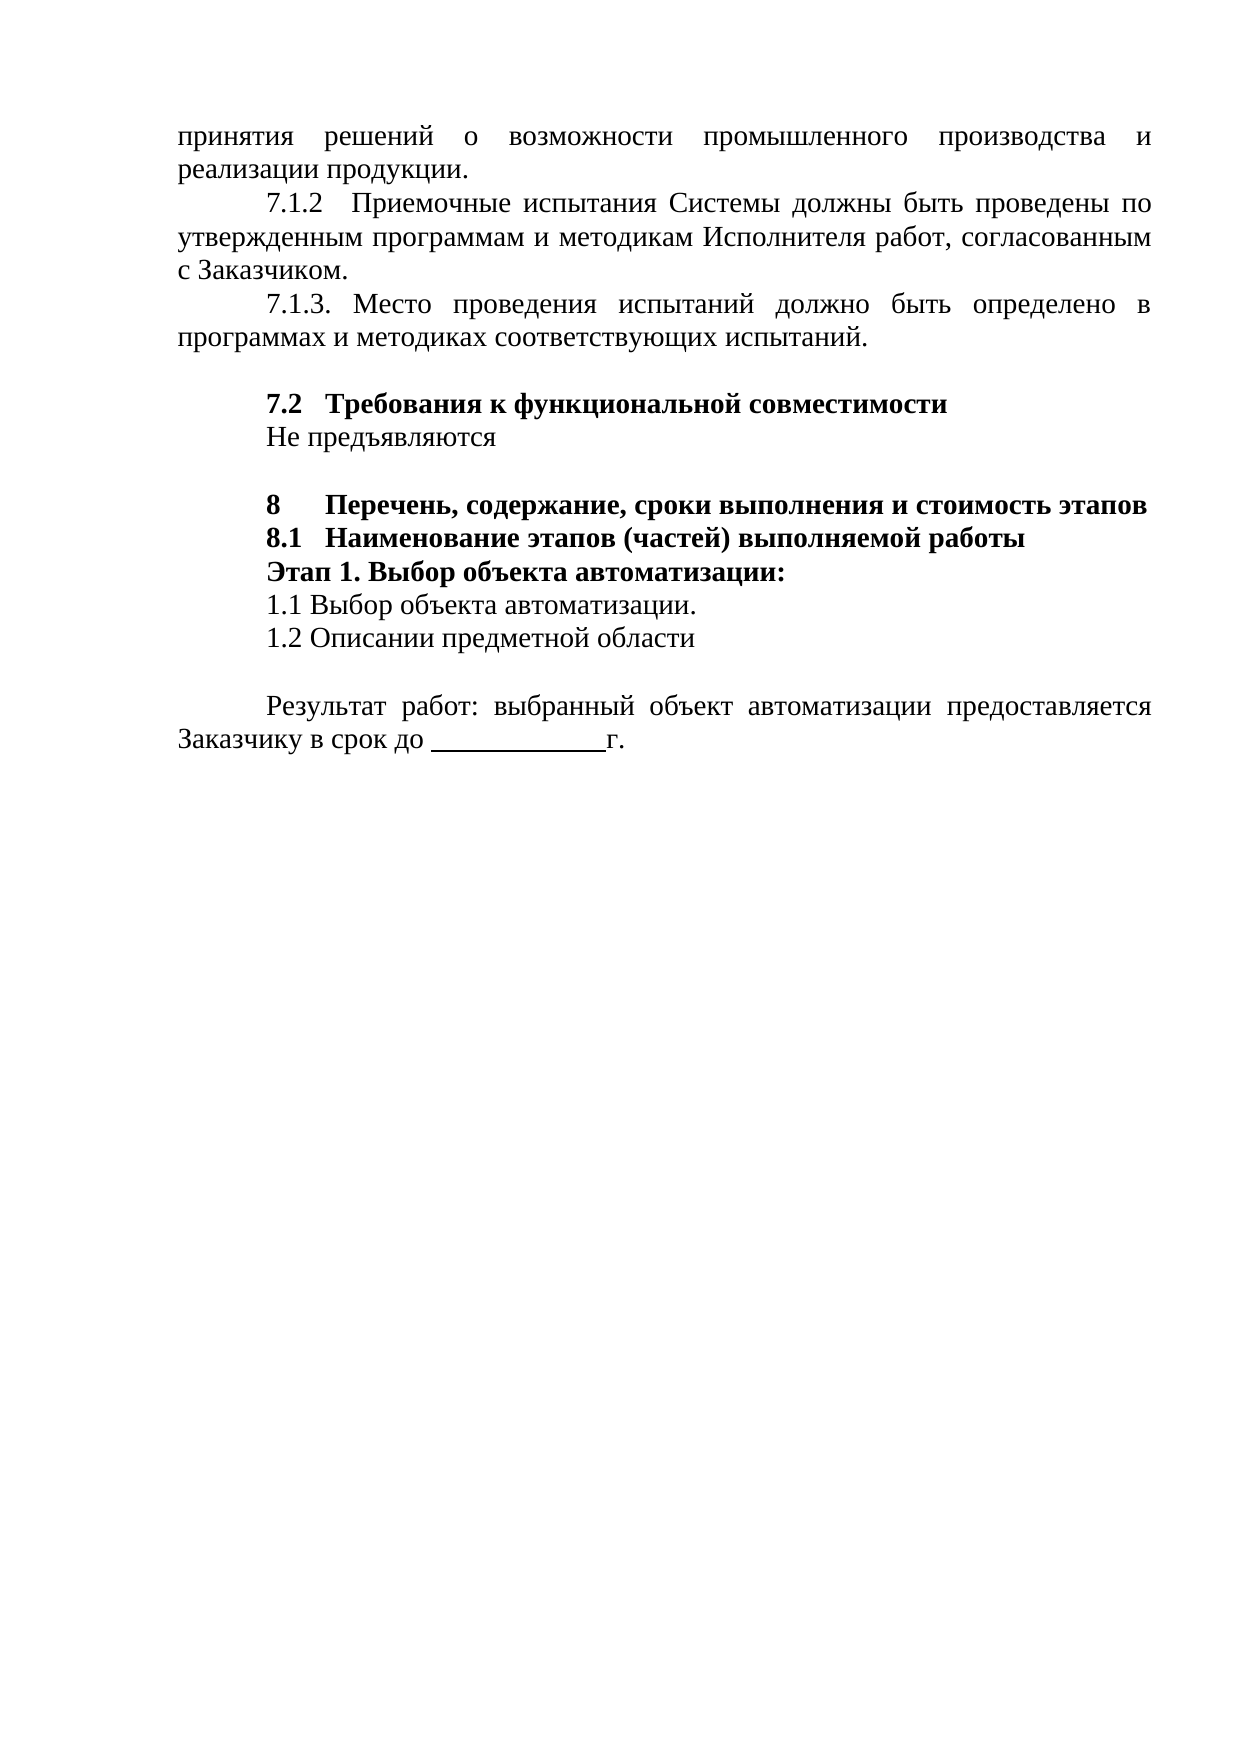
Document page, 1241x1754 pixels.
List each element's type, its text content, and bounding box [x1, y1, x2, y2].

list Выбор объекта автоматизации. [266, 588, 1152, 621]
list Перечень, содержание, сроки выполнения и стоимость этапов [177, 487, 1152, 521]
text 7.1.3. Место проведения испытаний должно быть определено в программах и методиках соответствующих испытаний. [177, 286, 1152, 353]
list Описании предметной области [266, 621, 1152, 654]
subtitle Требования к функциональной совместимости [177, 387, 1152, 420]
text Этап 1. Выбор объекта автоматизации: [177, 554, 1152, 588]
list Наименование этапов (частей) выполняемой работы [177, 521, 1152, 554]
text Результат работ: выбранный объект автоматизации предоставляется Заказчику в срок до г. [177, 688, 1152, 755]
list принятия решений о возможности промышленного производства и реализации продукции. [177, 118, 1152, 185]
list Приемочные испытания Системы должны быть проведены по утвержденным программам и методикам Исполнителя работ, согласованным с Заказчиком. [177, 185, 1152, 286]
text Не предъявляются [177, 420, 1152, 453]
